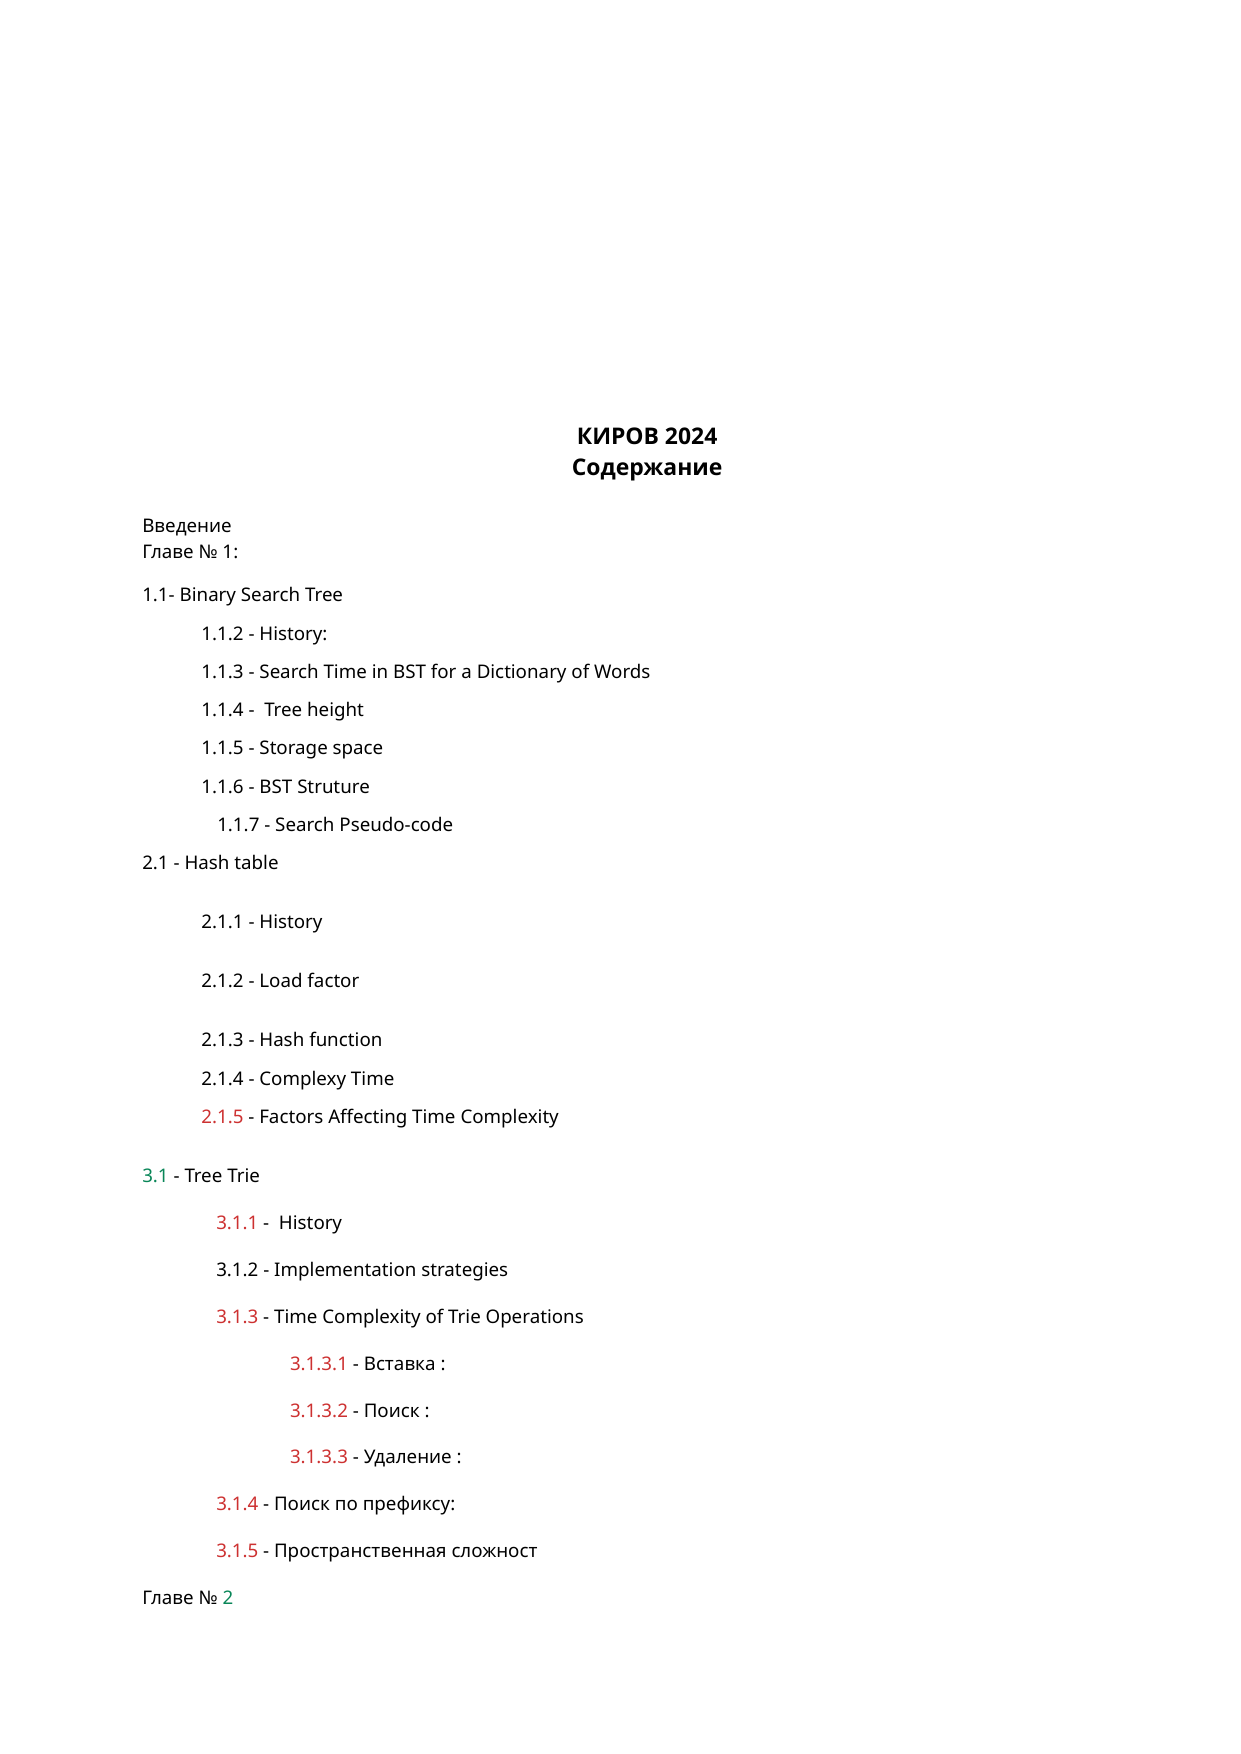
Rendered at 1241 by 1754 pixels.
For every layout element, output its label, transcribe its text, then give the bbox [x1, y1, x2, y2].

subtitle Введение [142, 512, 1152, 538]
subtitle 2.1.5 - Factors Affecting Time Complexity [142, 1103, 1152, 1128]
text Главе № 1: [142, 538, 1152, 563]
text Главе № 2 [142, 1563, 1152, 1610]
subtitle 2.1 - Hash table [142, 849, 1152, 875]
subtitle 1.1.7 - Search Pseudo-code [179, 811, 1152, 837]
subtitle 2.1.4 - Complexy Time [142, 1065, 1152, 1090]
text 3.1.4 - Поиск по префиксу: [142, 1469, 1152, 1516]
text 3.1.5 - Пространственная сложност [142, 1516, 1152, 1563]
subtitle 1.1.3 - Search Time in BST for a Dictionary of Words [142, 658, 1152, 684]
text 3.1.3.2 - Поиск : [142, 1376, 1152, 1422]
subtitle 2.1.2 - Load factor [142, 967, 1152, 993]
text 3.1.3.1 - Вставка : [142, 1329, 1152, 1376]
subtitle 1.1- Binary Search Tree [142, 582, 1152, 607]
subtitle 2.1.3 - Hash function [142, 1027, 1152, 1052]
text 3.1.3.3 - Удаление : [142, 1422, 1152, 1469]
text 3.1.1 - History [142, 1188, 1152, 1235]
subtitle 1.1.6 - BST Struture [142, 773, 1152, 798]
text 3.1 - Tree Trie [142, 1141, 1152, 1188]
subtitle Содержание [142, 451, 1152, 482]
subtitle 1.1.5 - Storage space [142, 735, 1152, 760]
subtitle 2.1.1 - History [142, 908, 1152, 934]
subtitle 1.1.4 - Tree height [201, 696, 1152, 722]
text 3.1.2 - Implementation strategies [142, 1235, 1152, 1282]
text Киров 2024 [142, 420, 1152, 451]
text 3.1.3 - Time Complexity of Trie Operations [142, 1282, 1152, 1329]
text 1.1.2 - History: [142, 620, 1152, 646]
